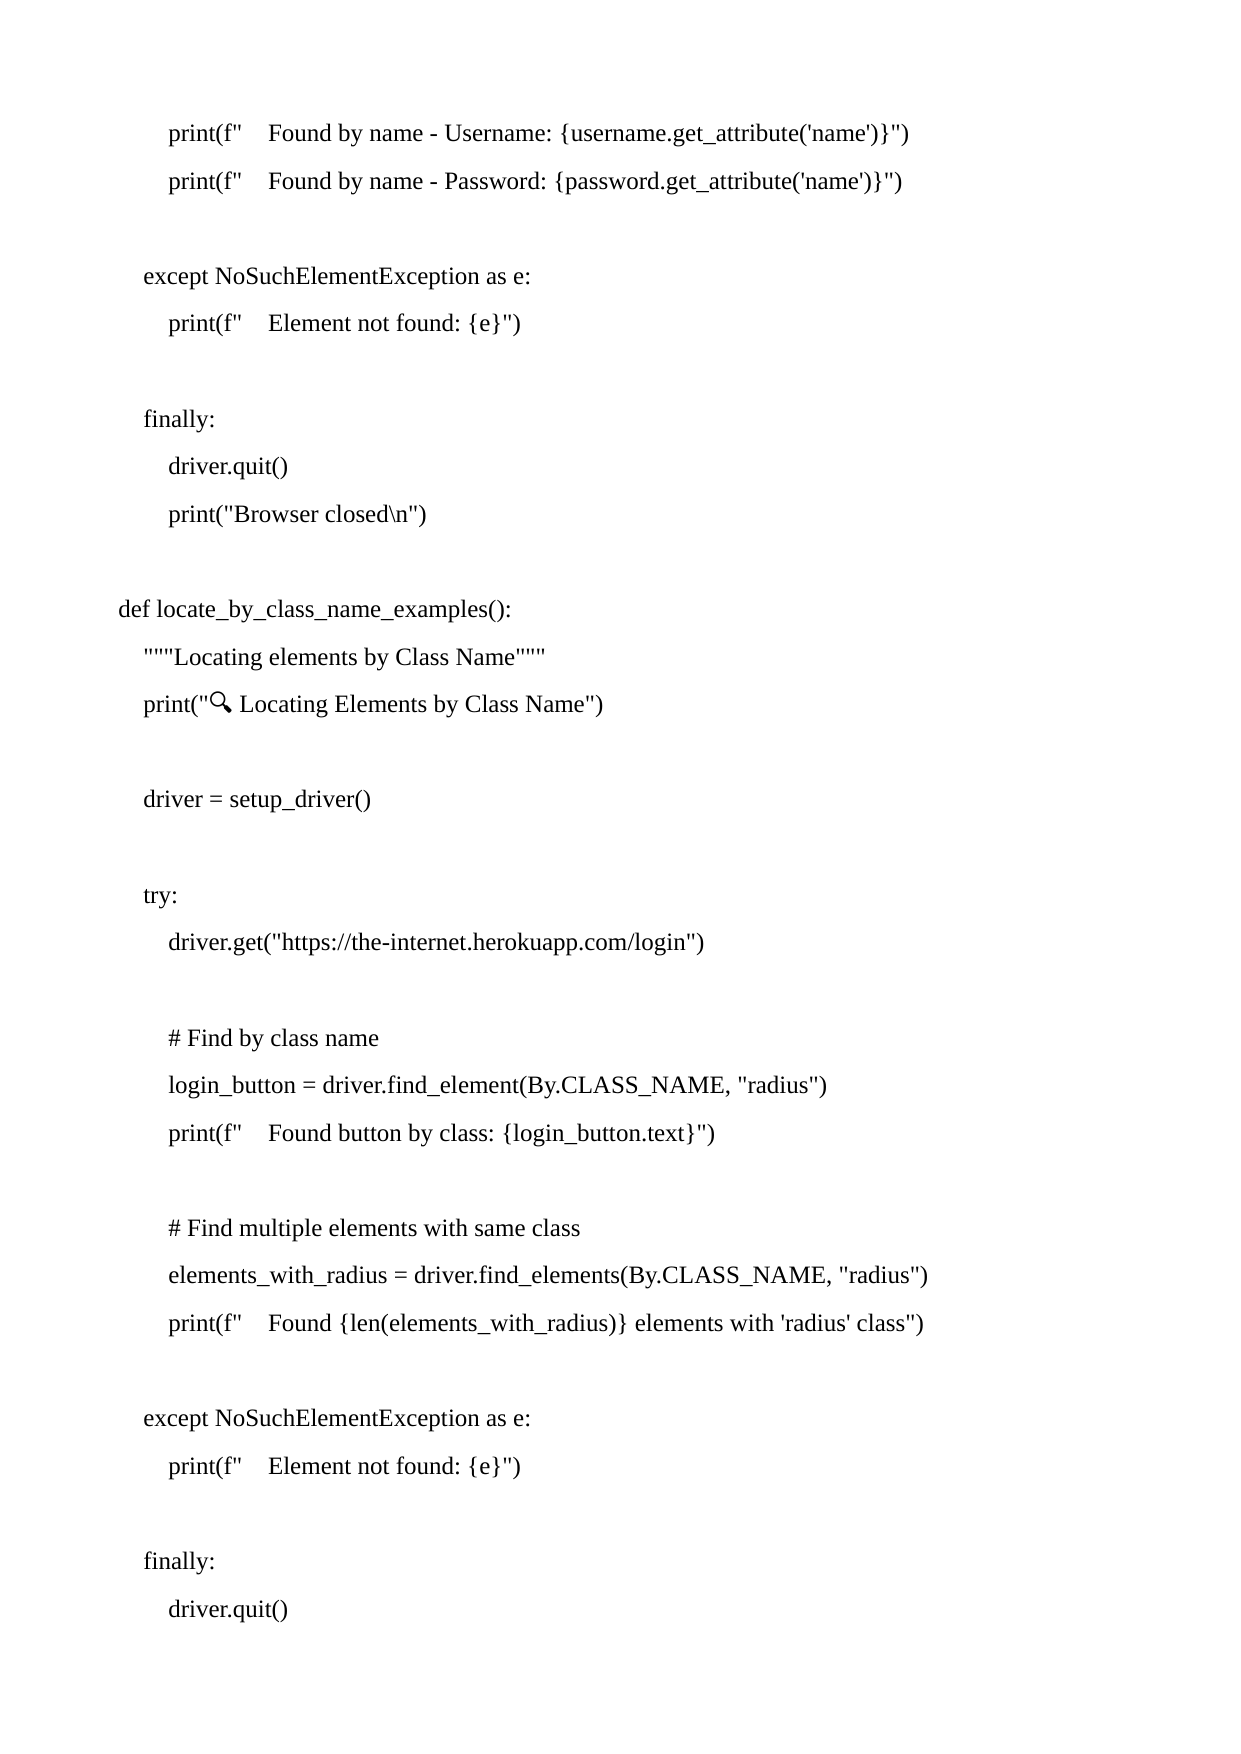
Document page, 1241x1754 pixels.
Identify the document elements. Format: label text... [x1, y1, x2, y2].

text driver.quit() [118, 1594, 1122, 1623]
text except NoSuchElementException as e: [118, 1403, 1122, 1432]
text finally: [118, 1546, 1122, 1575]
text print(f"✅ Found button by class: {login_button.text}") [118, 1118, 1122, 1147]
text driver.quit() [118, 451, 1122, 480]
text """Locating elements by Class Name""" [118, 642, 1122, 671]
text try: [118, 880, 1122, 908]
text print("Browser closed\n") [118, 499, 1122, 528]
text print(f"✅ Found by name - Password: {password.get_attribute('name')}") [118, 166, 1122, 194]
text print(f"✅ Found {len(elements_with_radius)} elements with 'radius' class") [118, 1308, 1122, 1337]
text # Find multiple elements with same class [118, 1213, 1122, 1242]
text def locate_by_class_name_examples(): [118, 594, 1122, 623]
text driver = setup_driver() [118, 784, 1122, 813]
text print(f"✅ Found by name - Username: {username.get_attribute('name')}") [118, 118, 1122, 147]
text driver.get("https://the-internet.herokuapp.com/login") [118, 927, 1122, 956]
text except NoSuchElementException as e: [118, 261, 1122, 290]
text finally: [118, 404, 1122, 432]
text elements_with_radius = driver.find_elements(By.CLASS_NAME, "radius") [118, 1261, 1122, 1289]
text login_button = driver.find_element(By.CLASS_NAME, "radius") [118, 1070, 1122, 1099]
text print("🔍 Locating Elements by Class Name") [118, 689, 1122, 718]
text print(f"❌ Element not found: {e}") [118, 308, 1122, 337]
text print(f"❌ Element not found: {e}") [118, 1451, 1122, 1480]
text # Find by class name [118, 1023, 1122, 1051]
